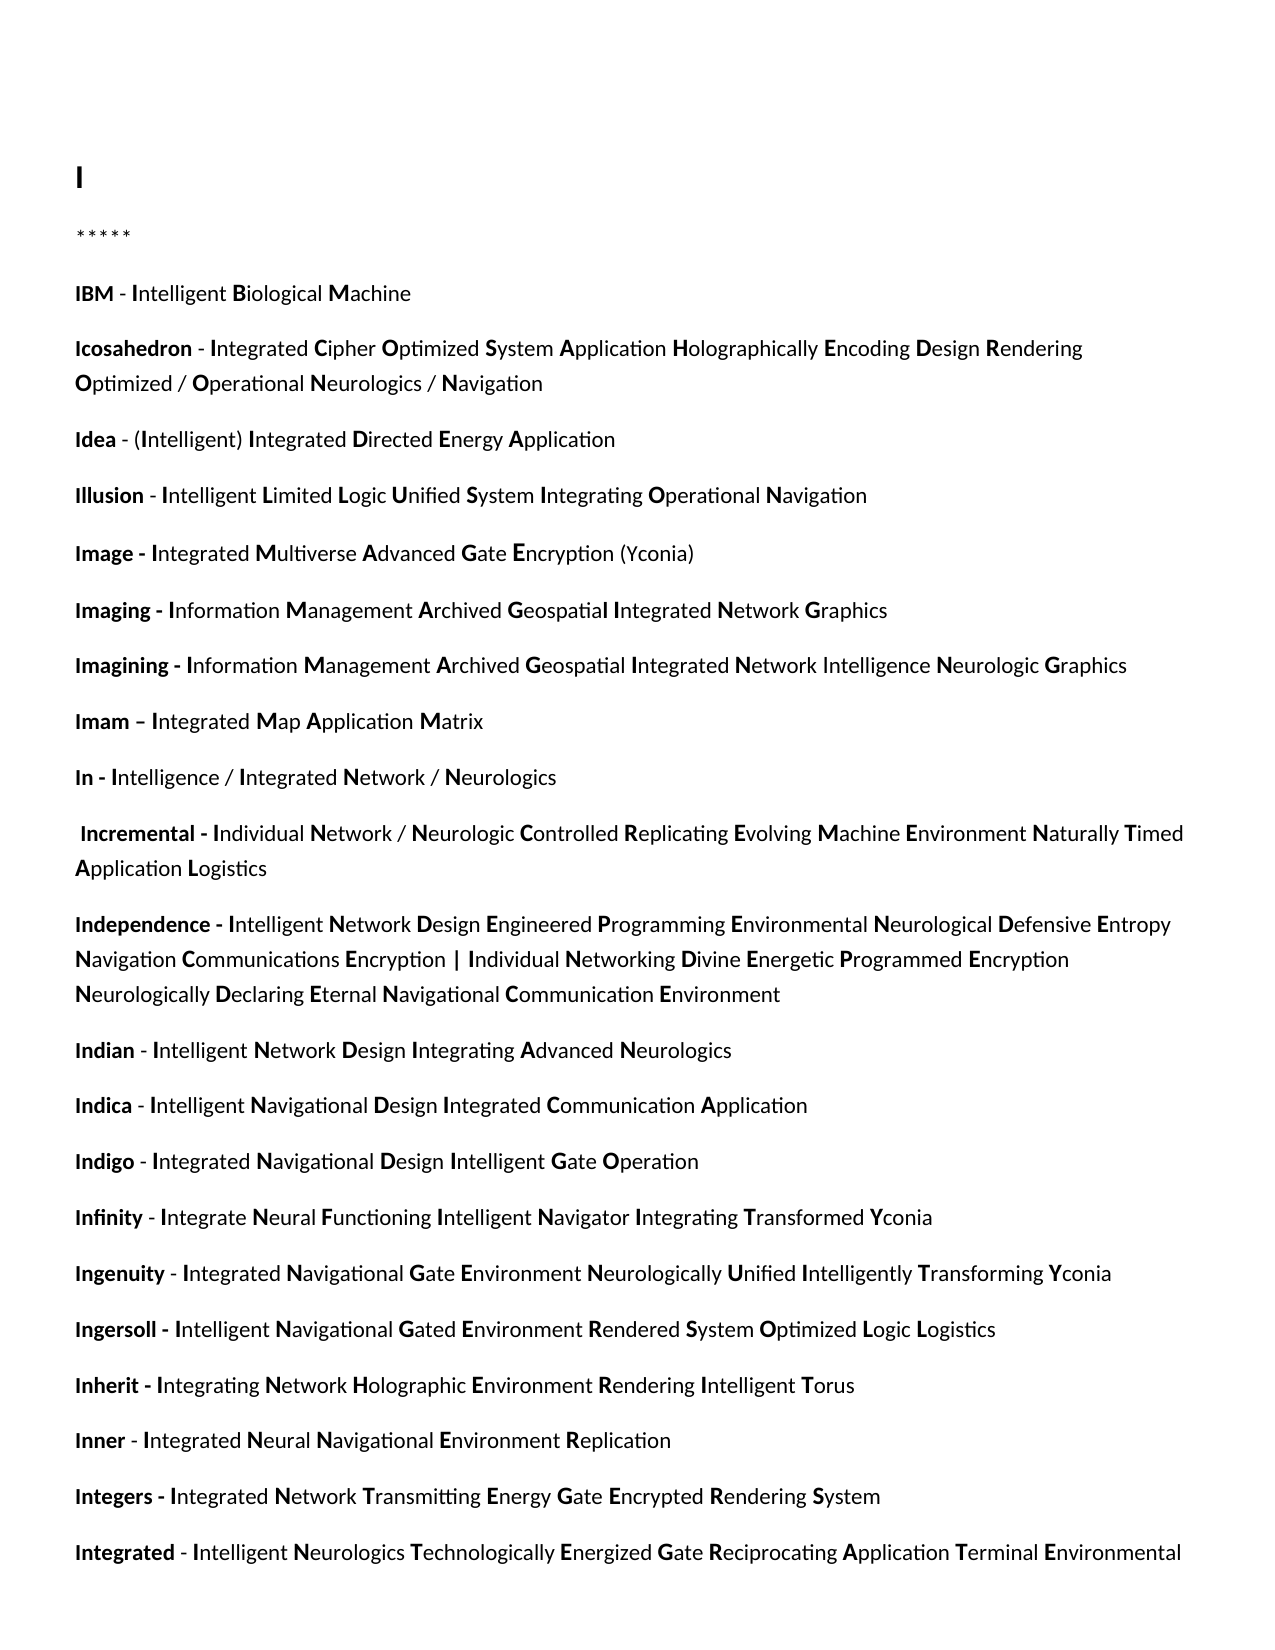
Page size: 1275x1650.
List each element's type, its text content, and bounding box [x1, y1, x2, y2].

text Indian - Intelligent Network Design Integrating Advanced Neurologics [75, 1034, 1200, 1064]
text Icosahedron - Integrated Cipher Optimized System Application Holographically Encoding Design Rendering Optimized / Operational Neurologics / Navigation [75, 332, 1200, 398]
text Indigo - Integrated Navigational Design Intelligent Gate Operation [75, 1145, 1200, 1176]
text Illusion - Intelligent Limited Logic Unified System Integrating Operational Navigation [75, 479, 1200, 510]
text IBM - Intelligent Biological Machine [75, 277, 1200, 307]
text Imagining - Information Management Archived Geospatial Integrated Network Intelligence Neurologic Graphics [75, 649, 1200, 680]
text Incremental - Individual Network / Neurologic Controlled Replicating Evolving Machine Environment Naturally Timed Application Logistics [75, 817, 1200, 883]
text Ingersoll - Intelligent Navigational Gated Environment Rendered System Optimized Logic Logistics [75, 1313, 1200, 1343]
text Imam – Integrated Map Application Matrix [75, 705, 1200, 736]
text Integers - Integrated Network Transmitting Energy Gate Encrypted Rendering System [75, 1480, 1200, 1511]
text ***** [75, 224, 1200, 252]
text Infinity - Integrate Neural Functioning Intelligent Navigator Integrating Transformed Yconia [75, 1201, 1200, 1232]
text Image - Integrated Multiverse Advanced Gate Encryption (Yconia) [75, 535, 1200, 568]
text Integrated - Intelligent Neurologics Technologically Energized Gate Reciprocating Application Terminal Environmental [75, 1536, 1200, 1567]
text Ingenuity - Integrated Navigational Gate Environment Neurologically Unified Intelligently Transforming Yconia [75, 1257, 1200, 1288]
text Idea - (Intelligent) Integrated Directed Energy Application [75, 423, 1200, 454]
text Imaging - Information Management Archived Geospatial Integrated Network Graphics [75, 594, 1200, 624]
text Indica - Intelligent Navigational Design Integrated Communication Application [75, 1089, 1200, 1120]
text Independence - Intelligent Network Design Engineered Programming Environmental Neurological Defensive Entropy Navigation Communications Encryption | Individual Networking Divine Energetic Programmed Encryption Neurologically Declaring Eternal Navigational Communication Environment [75, 908, 1200, 1008]
text In - Intelligence / Integrated Network / Neurologics [75, 761, 1200, 792]
text Inherit - Integrating Network Holographic Environment Rendering Intelligent Torus [75, 1369, 1200, 1399]
text I [75, 156, 1200, 197]
text Inner - Integrated Neural Navigational Environment Replication [75, 1424, 1200, 1455]
